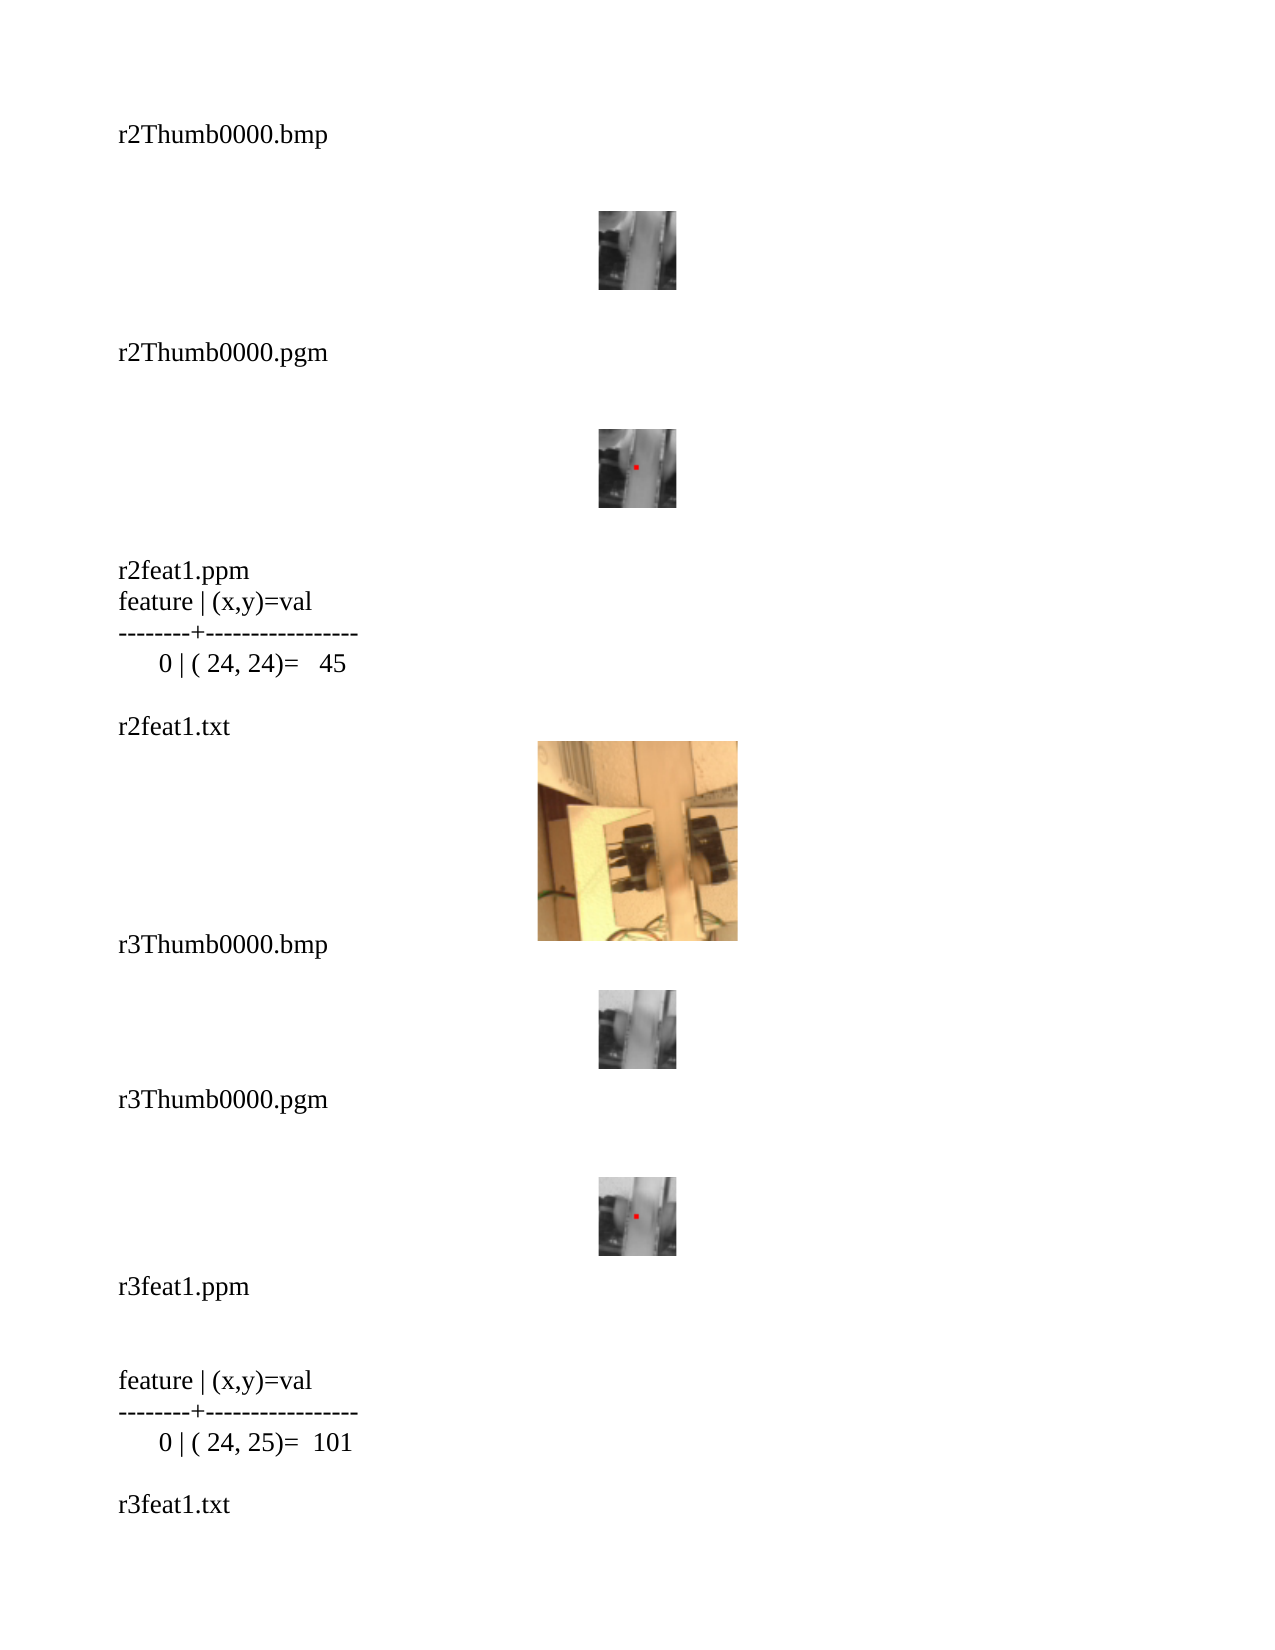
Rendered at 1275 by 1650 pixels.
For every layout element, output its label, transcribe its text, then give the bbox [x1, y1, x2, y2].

text r2Thumb0000.pgm [118, 336, 1157, 367]
text feature | (x,y)=val [118, 585, 1157, 616]
text r2feat1.ppm [118, 554, 1157, 585]
text r3feat1.txt [118, 1488, 1157, 1520]
text r2feat1.txt [118, 710, 1157, 741]
text 0 | ( 24, 25)= 101 [118, 1426, 1157, 1457]
text r3feat1.ppm [118, 1271, 1157, 1302]
picture [598, 1177, 677, 1256]
picture [537, 741, 738, 941]
picture [598, 429, 677, 508]
text r3Thumb0000.pgm [118, 1084, 1157, 1115]
picture [598, 211, 677, 290]
text feature | (x,y)=val [118, 1364, 1157, 1395]
text 0 | ( 24, 24)= 45 [118, 648, 1157, 679]
text r2Thumb0000.bmp [118, 118, 1157, 149]
text --------+----------------- [118, 1395, 1157, 1426]
picture [598, 990, 677, 1069]
text r3Thumb0000.bmp [118, 928, 1157, 959]
text --------+----------------- [118, 616, 1157, 648]
